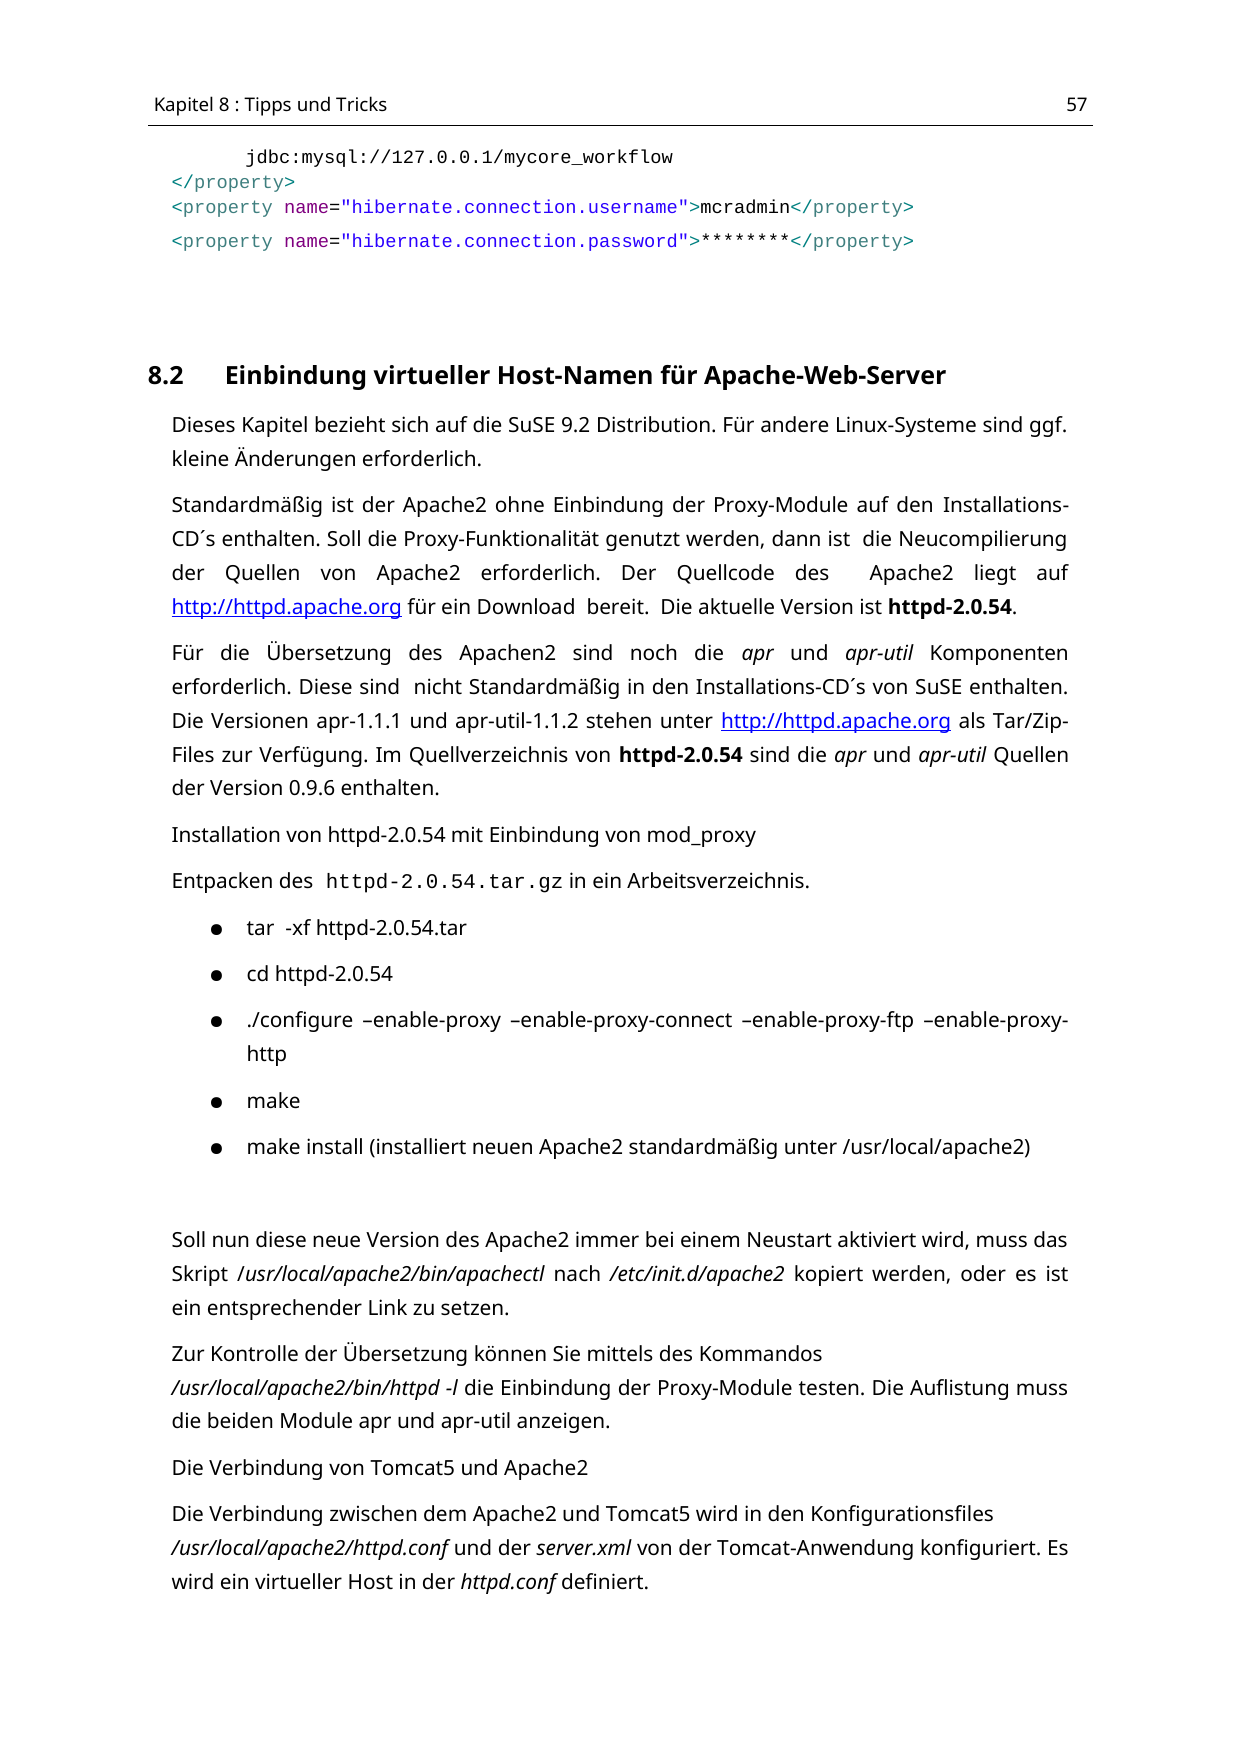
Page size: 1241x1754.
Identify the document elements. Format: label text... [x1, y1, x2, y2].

text Zur Kontrolle der Übersetzung können Sie mittels des Kommandos /usr/local/apache2/bin/httpd -l die Einbindung der Proxy-Module testen. Die Auflistung muss die beiden Module apr und apr-util anzeigen. [171, 1339, 1069, 1435]
text Entpacken des httpd-2.0.54.tar.gz in ein Arbeitsverzeichnis. [171, 866, 1069, 895]
list ./configure –enable-proxy –enable-proxy-connect –enable-proxy-ftp –enable-proxy-http [209, 1006, 1069, 1068]
list tar -xf httpd-2.0.54.tar [209, 913, 1069, 941]
list cd httpd-2.0.54 [209, 959, 1069, 987]
subtitle Einbindung virtueller Host-Namen für Apache-Web-Server [148, 357, 1092, 391]
text <property name="hibernate.connection.password">********</property> [171, 225, 1069, 253]
text Die Verbindung zwischen dem Apache2 und Tomcat5 wird in den Konfigurationsfiles /usr/local/apache2/httpd.conf und der server.xml von der Tomcat-Anwendung konfiguriert. Es wird ein virtueller Host in der httpd.conf definiert. [171, 1499, 1069, 1595]
text Installation von httpd-2.0.54 mit Einbindung von mod_proxy [171, 820, 1069, 848]
list make install (installiert neuen Apache2 standardmäßig unter /usr/local/apache2) [209, 1132, 1069, 1160]
text Soll nun diese neue Version des Apache2 immer bei einem Neustart aktiviert wird, muss das Skript /usr/local/apache2/bin/apachectl nach /etc/init.d/apache2 kopiert werden, oder es ist ein entsprechender Link zu setzen. [171, 1225, 1069, 1321]
text <property name="hibernate.connection.username">mcradmin</property> [171, 198, 1069, 220]
text Für die Übersetzung des Apachen2 sind noch die apr und apr-util Komponenten erforderlich. Diese sind nicht Standardmäßig in den Installations-CD´s von SuSE enthalten. Die Versionen apr-1.1.1 und apr-util-1.1.2 stehen unter http://httpd.apache.org als Tar/Zip-Files zur Verfügung. Im Quellverzeichnis von httpd-2.0.54 sind die apr und apr-util Quellen der Version 0.9.6 enthalten. [171, 638, 1069, 802]
text Dieses Kapitel bezieht sich auf die SuSE 9.2 Distribution. Für andere Linux-Systeme sind ggf. kleine Änderungen erforderlich. [171, 410, 1069, 472]
text </property> [171, 173, 1069, 194]
text Die Verbindung von Tomcat5 und Apache2 [171, 1453, 1069, 1481]
text Standardmäßig ist der Apache2 ohne Einbindung der Proxy-Module auf den Installations-CD´s enthalten. Soll die Proxy-Funktionalität genutzt werden, dann ist die Neucompilierung der Quellen von Apache2 erforderlich. Der Quellcode des Apache2 liegt auf http://httpd.apache.org für ein Download bereit. Die aktuelle Version ist httpd-2.0.54. [171, 490, 1069, 620]
list make [209, 1086, 1069, 1114]
text jdbc:mysql://127.0.0.1/mycore_workflow [171, 148, 1069, 169]
